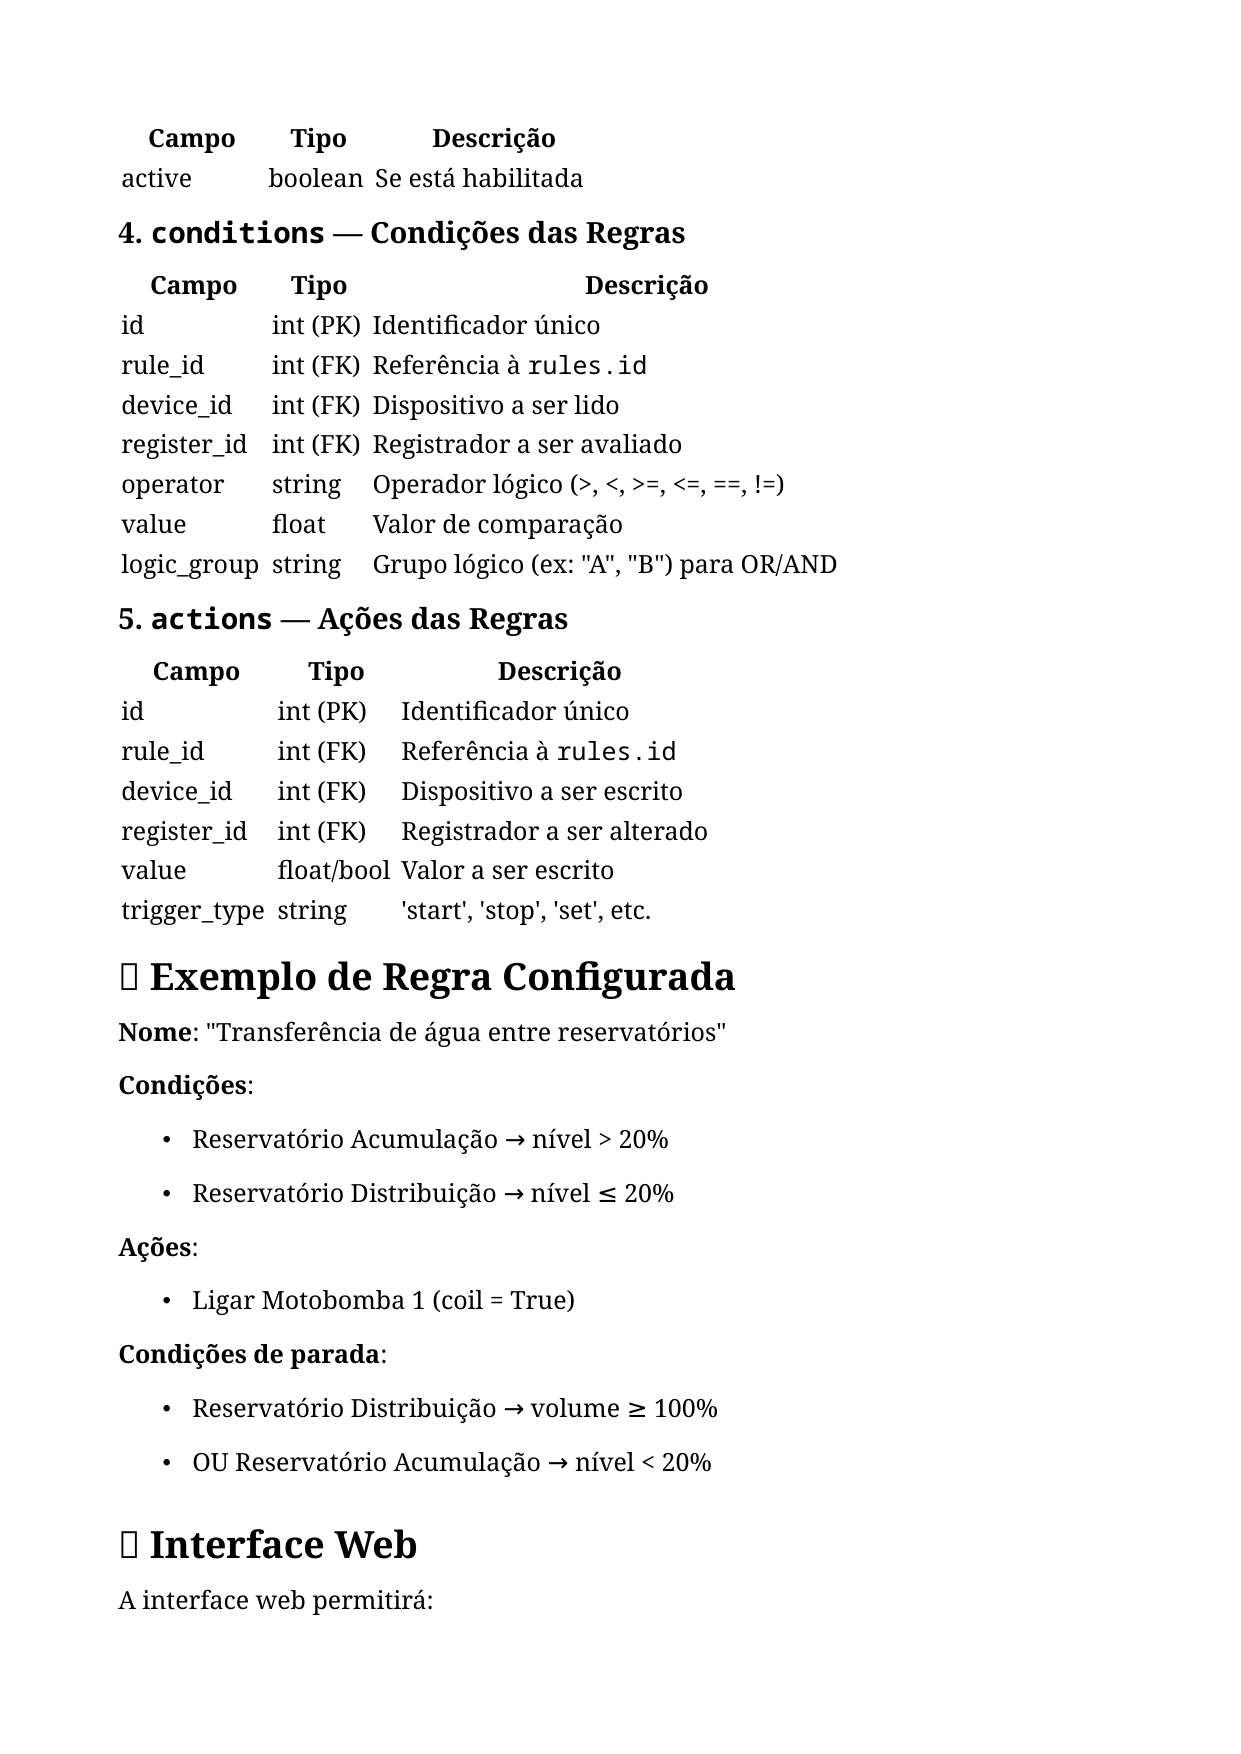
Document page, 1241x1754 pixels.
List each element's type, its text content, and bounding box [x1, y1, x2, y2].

subtitle 🌐 Interface Web [118, 1519, 1122, 1570]
table_cell value [118, 504, 269, 544]
table_cell string [275, 890, 398, 930]
list Reservatório Distribuição → nível ≤ 20% [162, 1176, 1122, 1209]
table_cell Se está habilitada [372, 158, 616, 198]
table_cell Dispositivo a ser lido [369, 384, 924, 424]
table_cell int (PK) [275, 691, 398, 730]
table_cell Referência à rules.id [398, 730, 721, 770]
list Ligar Motobomba 1 (coil = True) [162, 1283, 1122, 1317]
table_cell string [269, 464, 369, 504]
table_cell int (FK) [275, 810, 398, 850]
table_cell Identificador único [398, 691, 721, 730]
table_cell operator [118, 464, 269, 504]
table_cell string [269, 544, 369, 584]
table_cell float/bool [275, 850, 398, 890]
table_cell Registrador a ser avaliado [369, 424, 924, 464]
table_header Descrição [398, 651, 721, 691]
table_cell rule_id [118, 345, 269, 384]
table_cell int (FK) [269, 424, 369, 464]
table_cell logic_group [118, 544, 269, 584]
table_cell Referência à rules.id [369, 345, 924, 384]
table_cell int (FK) [269, 384, 369, 424]
table_header Tipo [265, 118, 372, 158]
list Reservatório Distribuição → volume ≥ 100% [162, 1391, 1122, 1424]
table_header Campo [118, 265, 269, 304]
table_cell Operador lógico (>, <, >=, <=, ==, !=) [369, 464, 924, 504]
table_cell Valor a ser escrito [398, 850, 721, 890]
table_cell rule_id [118, 730, 274, 770]
table_cell int (FK) [275, 730, 398, 770]
subtitle 4. conditions — Condições das Regras [118, 212, 1122, 252]
table_cell value [118, 850, 274, 890]
table_header Tipo [269, 265, 369, 304]
table_cell device_id [118, 384, 269, 424]
table_cell float [269, 504, 369, 544]
text Condições de parada: [118, 1337, 1122, 1371]
table_cell register_id [118, 810, 274, 850]
table_cell id [118, 305, 269, 344]
table_cell int (FK) [269, 345, 369, 384]
table_cell Dispositivo a ser escrito [398, 770, 721, 810]
table_header Tipo [275, 651, 398, 691]
table_cell int (FK) [275, 770, 398, 810]
table_cell Identificador único [369, 305, 924, 344]
table_cell 'start', 'stop', 'set', etc. [398, 890, 721, 930]
table_cell register_id [118, 424, 269, 464]
table_cell Valor de comparação [369, 504, 924, 544]
list Reservatório Acumulação → nível > 20% [162, 1122, 1122, 1156]
text Condições: [118, 1068, 1122, 1102]
table_cell device_id [118, 770, 274, 810]
table_cell trigger_type [118, 890, 274, 930]
table_cell int (PK) [269, 305, 369, 344]
table_cell active [118, 158, 265, 198]
text A interface web permitirá: [118, 1582, 1122, 1616]
subtitle 5. actions — Ações das Regras [118, 598, 1122, 638]
table_header Descrição [372, 118, 616, 158]
subtitle 🔄 Exemplo de Regra Configurada [118, 951, 1122, 1002]
text Ações: [118, 1229, 1122, 1263]
list OU Reservatório Acumulação → nível < 20% [162, 1444, 1122, 1478]
table_cell Registrador a ser alterado [398, 810, 721, 850]
table_cell boolean [265, 158, 372, 198]
table_header Campo [118, 651, 274, 691]
text Nome: "Transferência de água entre reservatórios" [118, 1014, 1122, 1048]
table_header Campo [118, 118, 265, 158]
table_cell id [118, 691, 274, 730]
table_header Descrição [369, 265, 924, 304]
table_cell Grupo lógico (ex: "A", "B") para OR/AND [369, 544, 924, 584]
